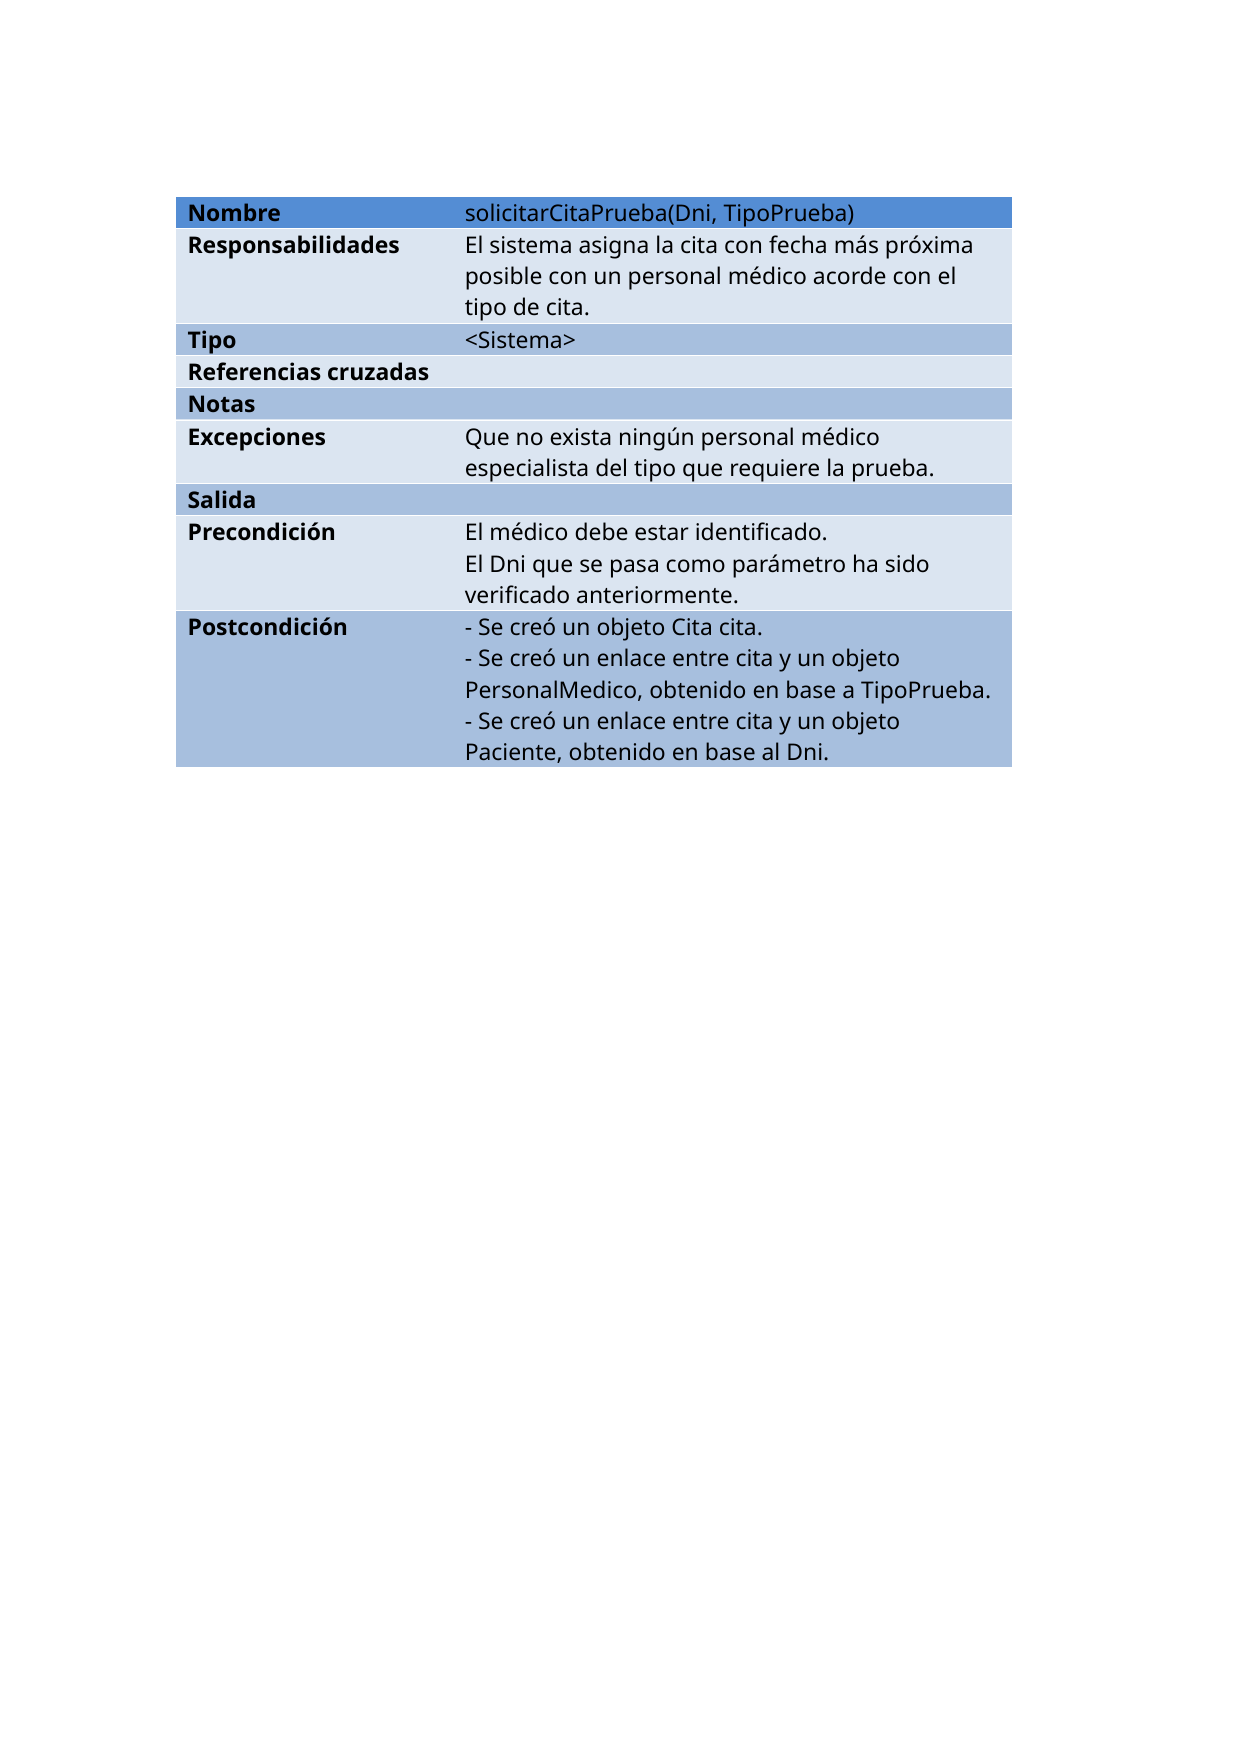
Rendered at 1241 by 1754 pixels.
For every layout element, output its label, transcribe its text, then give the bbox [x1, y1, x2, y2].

table_cell El médico debe estar identificado. El Dni que se pasa como parámetro ha sido verificado anteriormente. [453, 516, 1012, 610]
table_cell Referencias cruzadas [176, 356, 453, 387]
table_header Nombre [176, 197, 453, 228]
table_cell - Se creó un objeto Cita cita. - Se creó un enlace entre cita y un objeto PersonalMedico, obtenido en base a TipoPrueba. - Se creó un enlace entre cita y un objeto Paciente, obtenido en base al Dni. [453, 611, 1012, 767]
table_cell Salida [176, 484, 453, 515]
table_cell [453, 356, 1012, 387]
table_header solicitarCitaPrueba(Dni, TipoPrueba) [453, 197, 1012, 228]
table_cell Tipo [176, 324, 453, 355]
table_cell <Sistema> [453, 324, 1012, 355]
table_cell Notas [176, 388, 453, 419]
table_cell Postcondición [176, 611, 453, 767]
table_cell [453, 484, 1012, 515]
table_cell Precondición [176, 516, 453, 610]
table_cell [453, 388, 1012, 419]
table_cell Responsabilidades [176, 229, 453, 323]
table_cell El sistema asigna la cita con fecha más próxima posible con un personal médico acorde con el tipo de cita. [453, 229, 1012, 323]
table_cell Excepciones [176, 421, 453, 483]
table_cell Que no exista ningún personal médico especialista del tipo que requiere la prueba. [453, 421, 1012, 483]
